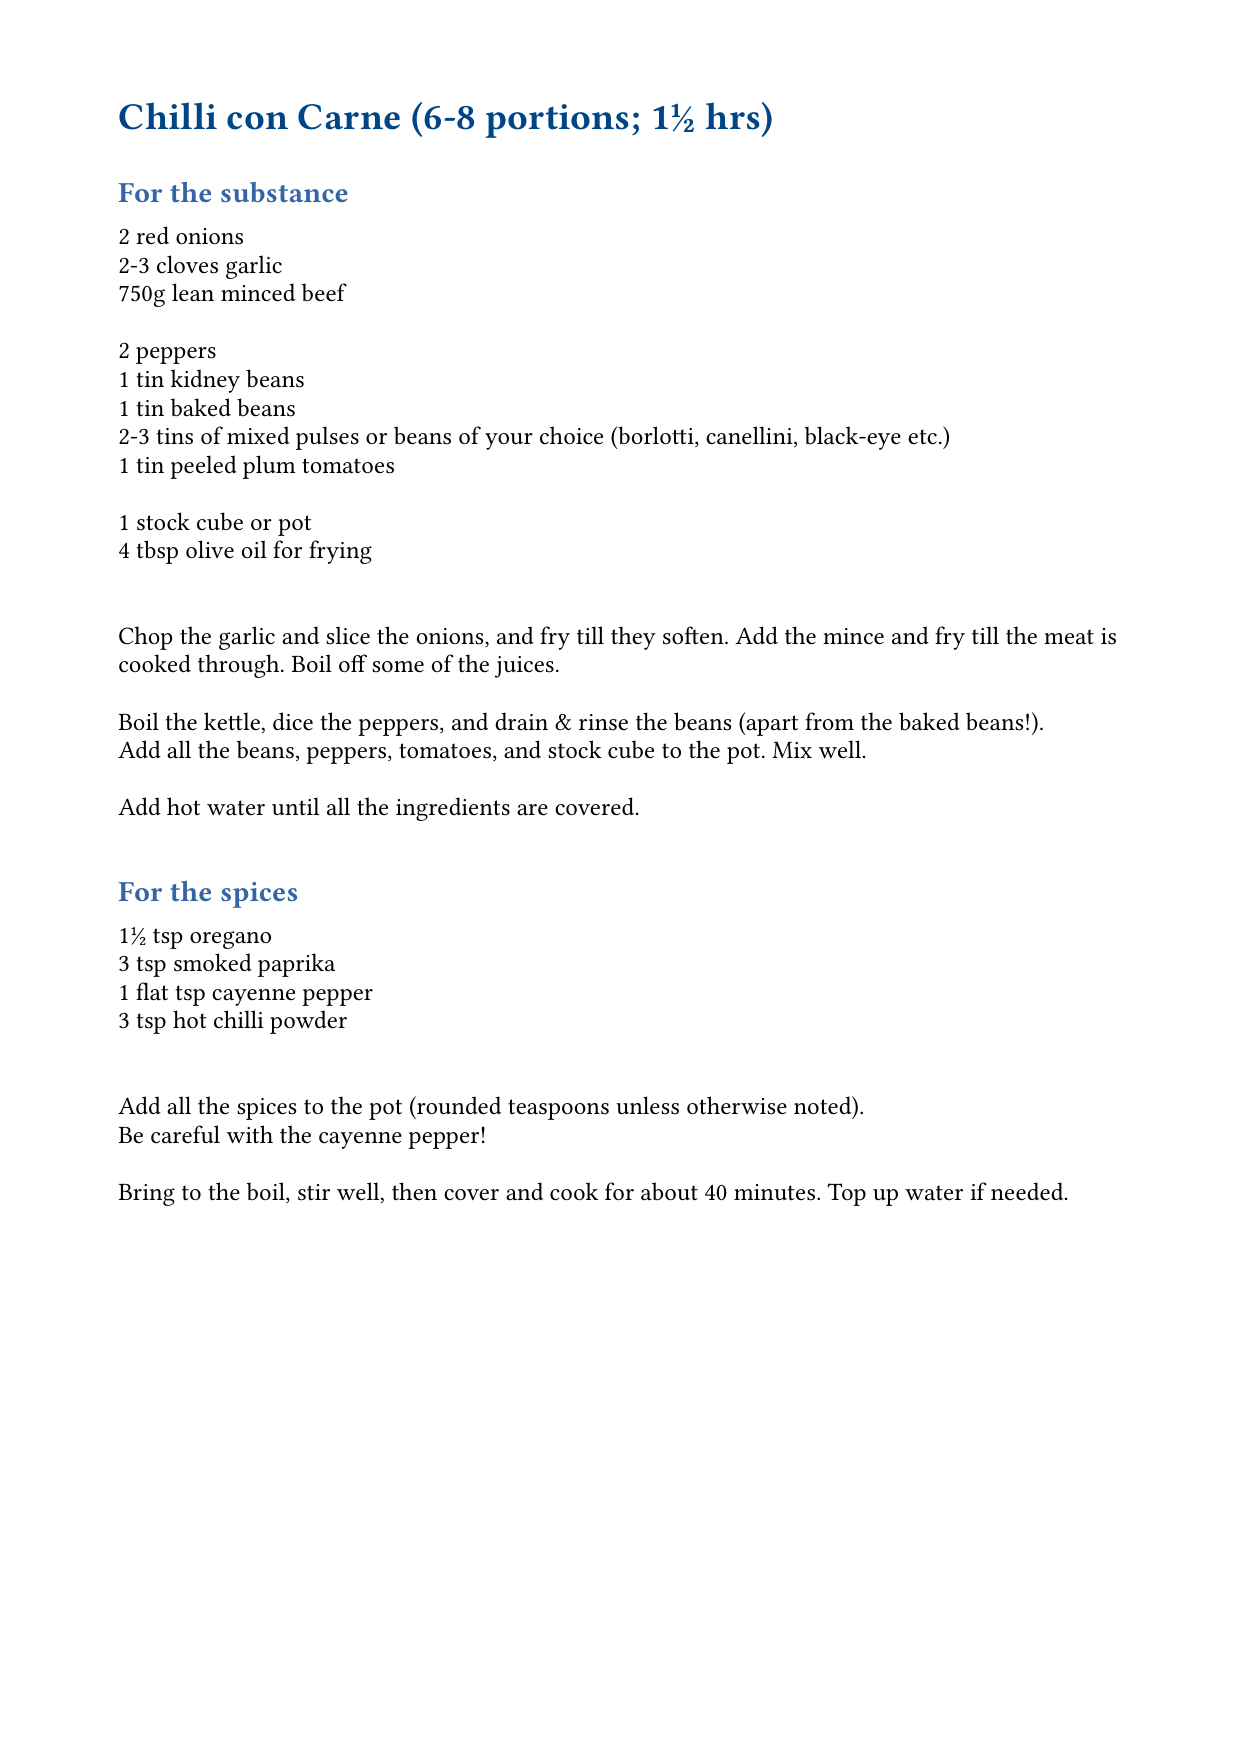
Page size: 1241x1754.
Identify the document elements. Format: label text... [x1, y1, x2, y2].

text 1 flat tsp cayenne pepper [118, 978, 1122, 1007]
text 1 tin kidney beans [118, 365, 1122, 393]
text Bring to the boil, stir well, then cover and cook for about 40 minutes. Top up water if needed. [118, 1178, 1122, 1206]
text 1 tin baked beans [118, 393, 1122, 422]
text 2-3 tins of mixed pulses or beans of your choice (borlotti, canellini, black-eye etc.) [118, 422, 1122, 451]
subtitle For the spices [118, 875, 1122, 908]
text 3 tsp smoked paprika [118, 949, 1122, 978]
text Add hot water until all the ingredients are covered. [118, 793, 1122, 822]
text 2-3 cloves garlic [118, 251, 1122, 279]
text 1½ tsp oregano [118, 921, 1122, 949]
text 750g lean minced beef [118, 279, 1122, 308]
text Add all the spices to the pot (rounded teaspoons unless otherwise noted). Be careful with the cayenne pepper! [118, 1092, 1122, 1149]
text 1 stock cube or pot [118, 508, 1122, 536]
text Boil the kettle, dice the peppers, and drain & rinse the beans (apart from the baked beans!). Add all the beans, peppers, tomatoes, and stock cube to the pot. Mix well. [118, 707, 1122, 764]
text 3 tsp hot chilli powder [118, 1007, 1122, 1035]
text Chop the garlic and slice the onions, and fry till they soften. Add the mince and fry till the meat is cooked through. Boil off some of the juices. [118, 622, 1122, 679]
subtitle For the substance [118, 177, 1122, 210]
text 4 tbsp olive oil for frying [118, 536, 1122, 565]
text 2 red onions [118, 222, 1122, 251]
subtitle Chilli con Carne (6-8 portions; 1½ hrs) [118, 96, 1122, 139]
text 2 peppers [118, 336, 1122, 365]
text 1 tin peeled plum tomatoes [118, 451, 1122, 479]
